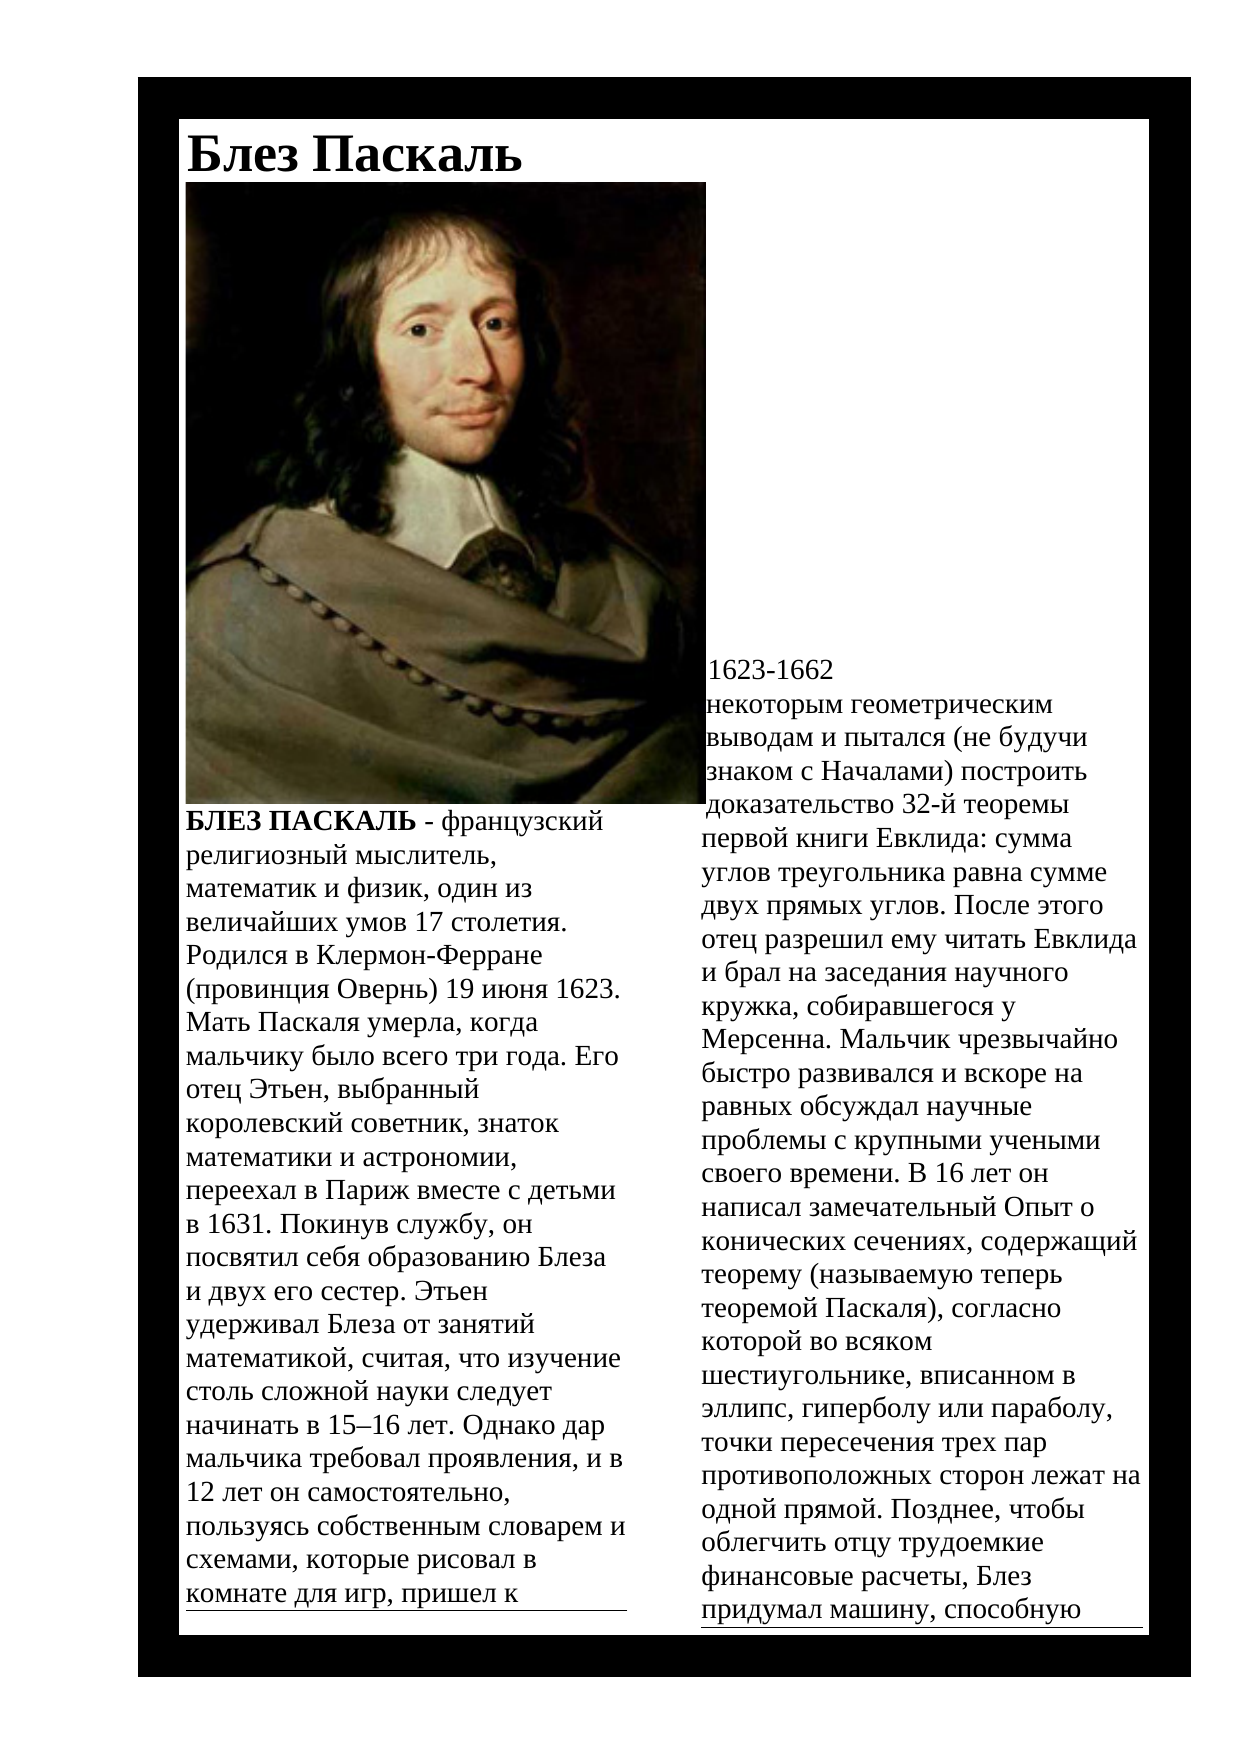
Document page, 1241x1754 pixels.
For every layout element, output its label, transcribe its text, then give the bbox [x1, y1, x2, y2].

subtitle БЛЕЗ ПАСКАЛЬ - французский религиозный мыслитель, математик и физик, один из величайших умов 17 столетия. Родился в Клермон-Ферране (провинция Овернь) 19 июня 1623. Мать Паскаля умерла, когда мальчику было всего три года. Его отец Этьен, выбранный королевский советник, знаток математики и астрономии, переехал в Париж вместе с детьми в 1631. Покинув службу, он посвятил себя образованию Блеза и двух его сестер. Этьен удерживал Блеза от занятий математикой, считая, что изучение столь сложной науки следует начинать в 15–16 лет. Однако дар мальчика требовал проявления, и в 12 лет он самостоятельно, пользуясь собственным словарем и схемами, которые рисовал в комнате для игр, пришел к [186, 804, 627, 1610]
subtitle 1623-1662 [706, 652, 1143, 686]
subtitle некоторым геометрическим выводам и пытался (не будучи знаком с Началами) построить доказательство 32-й теоремы первой книги Евклида: сумма углов треугольника равна сумме двух прямых углов. После этого отец разрешил ему читать Евклида и брал на заседания научного кружка, собиравшегося у Мерсенна. Мальчик чрезвычайно быстро развивался и вскоре на равных обсуждал научные проблемы с крупными учеными своего времени. В 16 лет он написал замечательный Опыт о конических сечениях, содержащий теорему (называемую теперь теоремой Паскаля), согласно которой во всяком шестиугольнике, вписанном в эллипс, гиперболу или параболу, точки пересечения трех пар противоположных сторон лежат на одной прямой. Позднее, чтобы облегчить отцу трудоемкие финансовые расчеты, Блез придумал машину, способную [701, 686, 1143, 1627]
subtitle Блез Паскаль [187, 121, 1143, 183]
